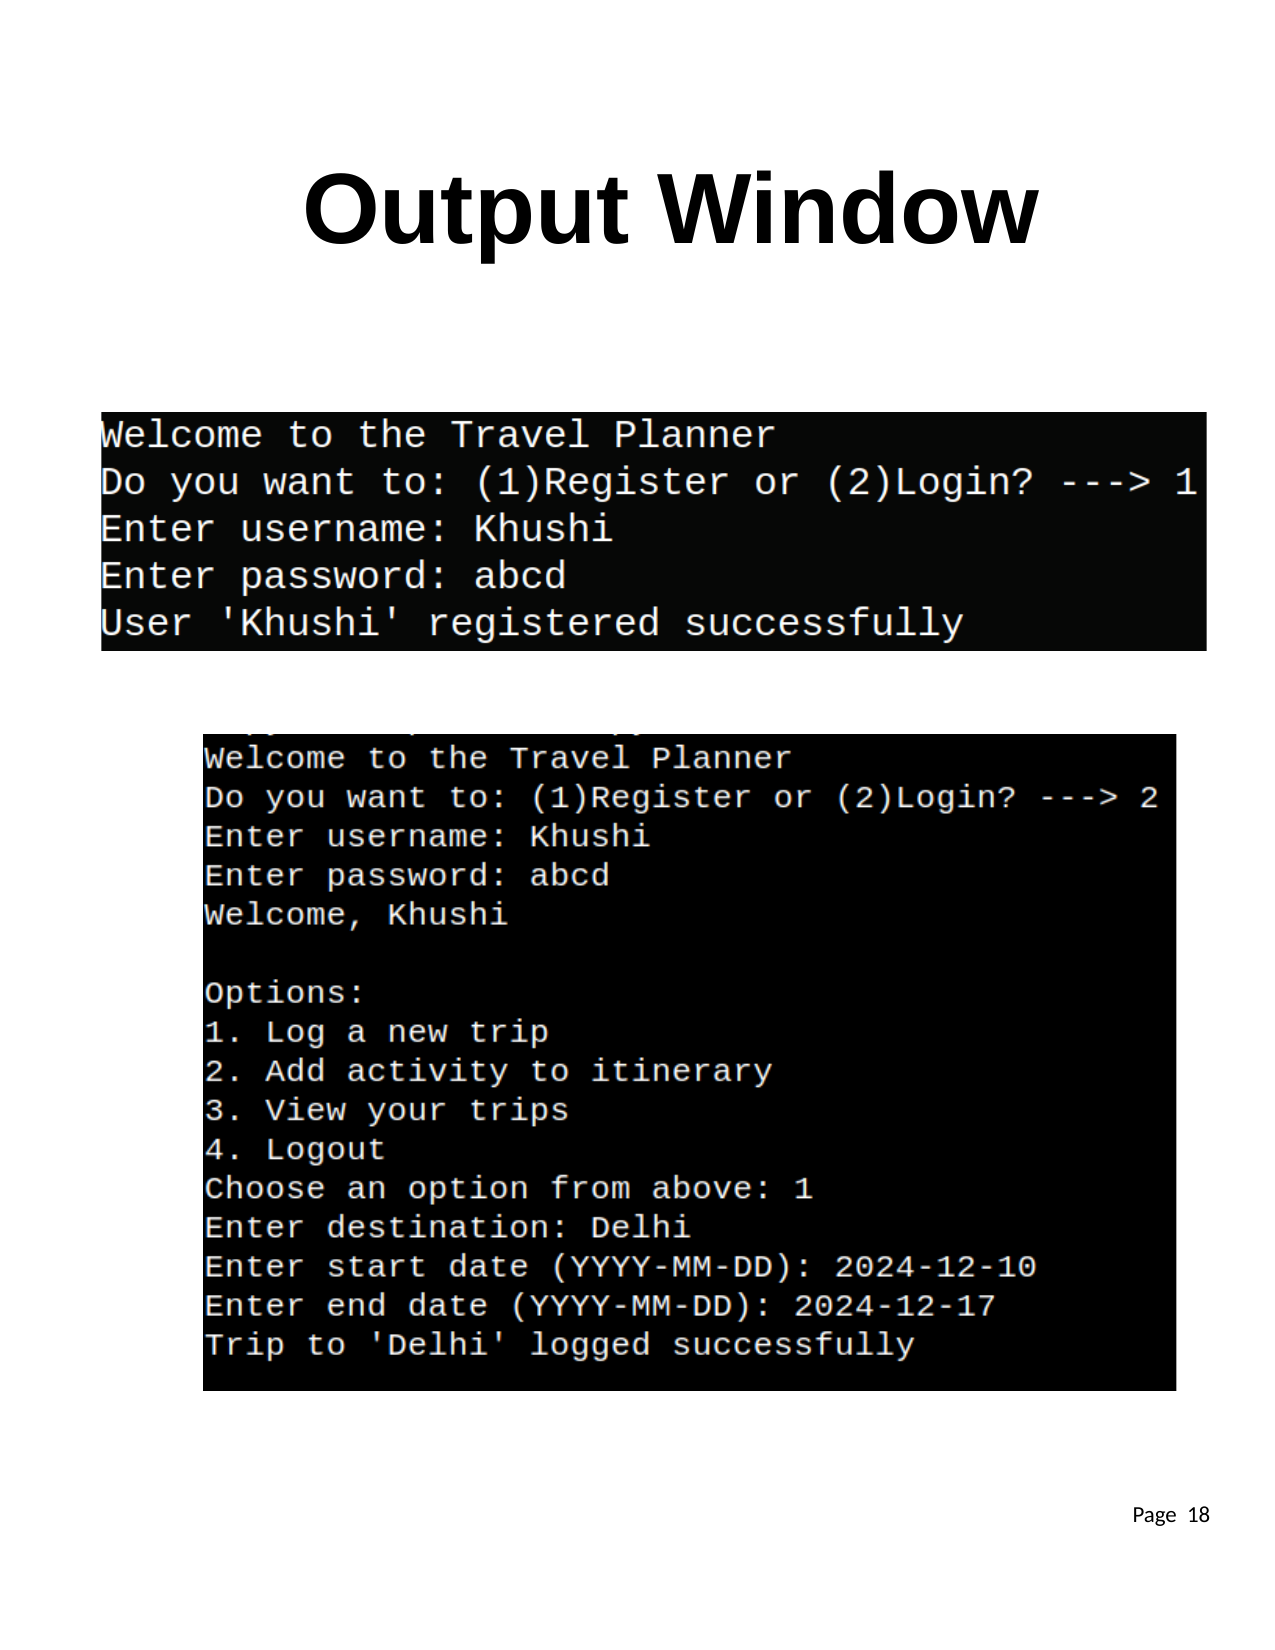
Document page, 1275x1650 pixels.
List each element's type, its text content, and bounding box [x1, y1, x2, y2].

text Output Window [118, 149, 1223, 264]
picture [203, 734, 1177, 1391]
picture [101, 412, 1207, 651]
